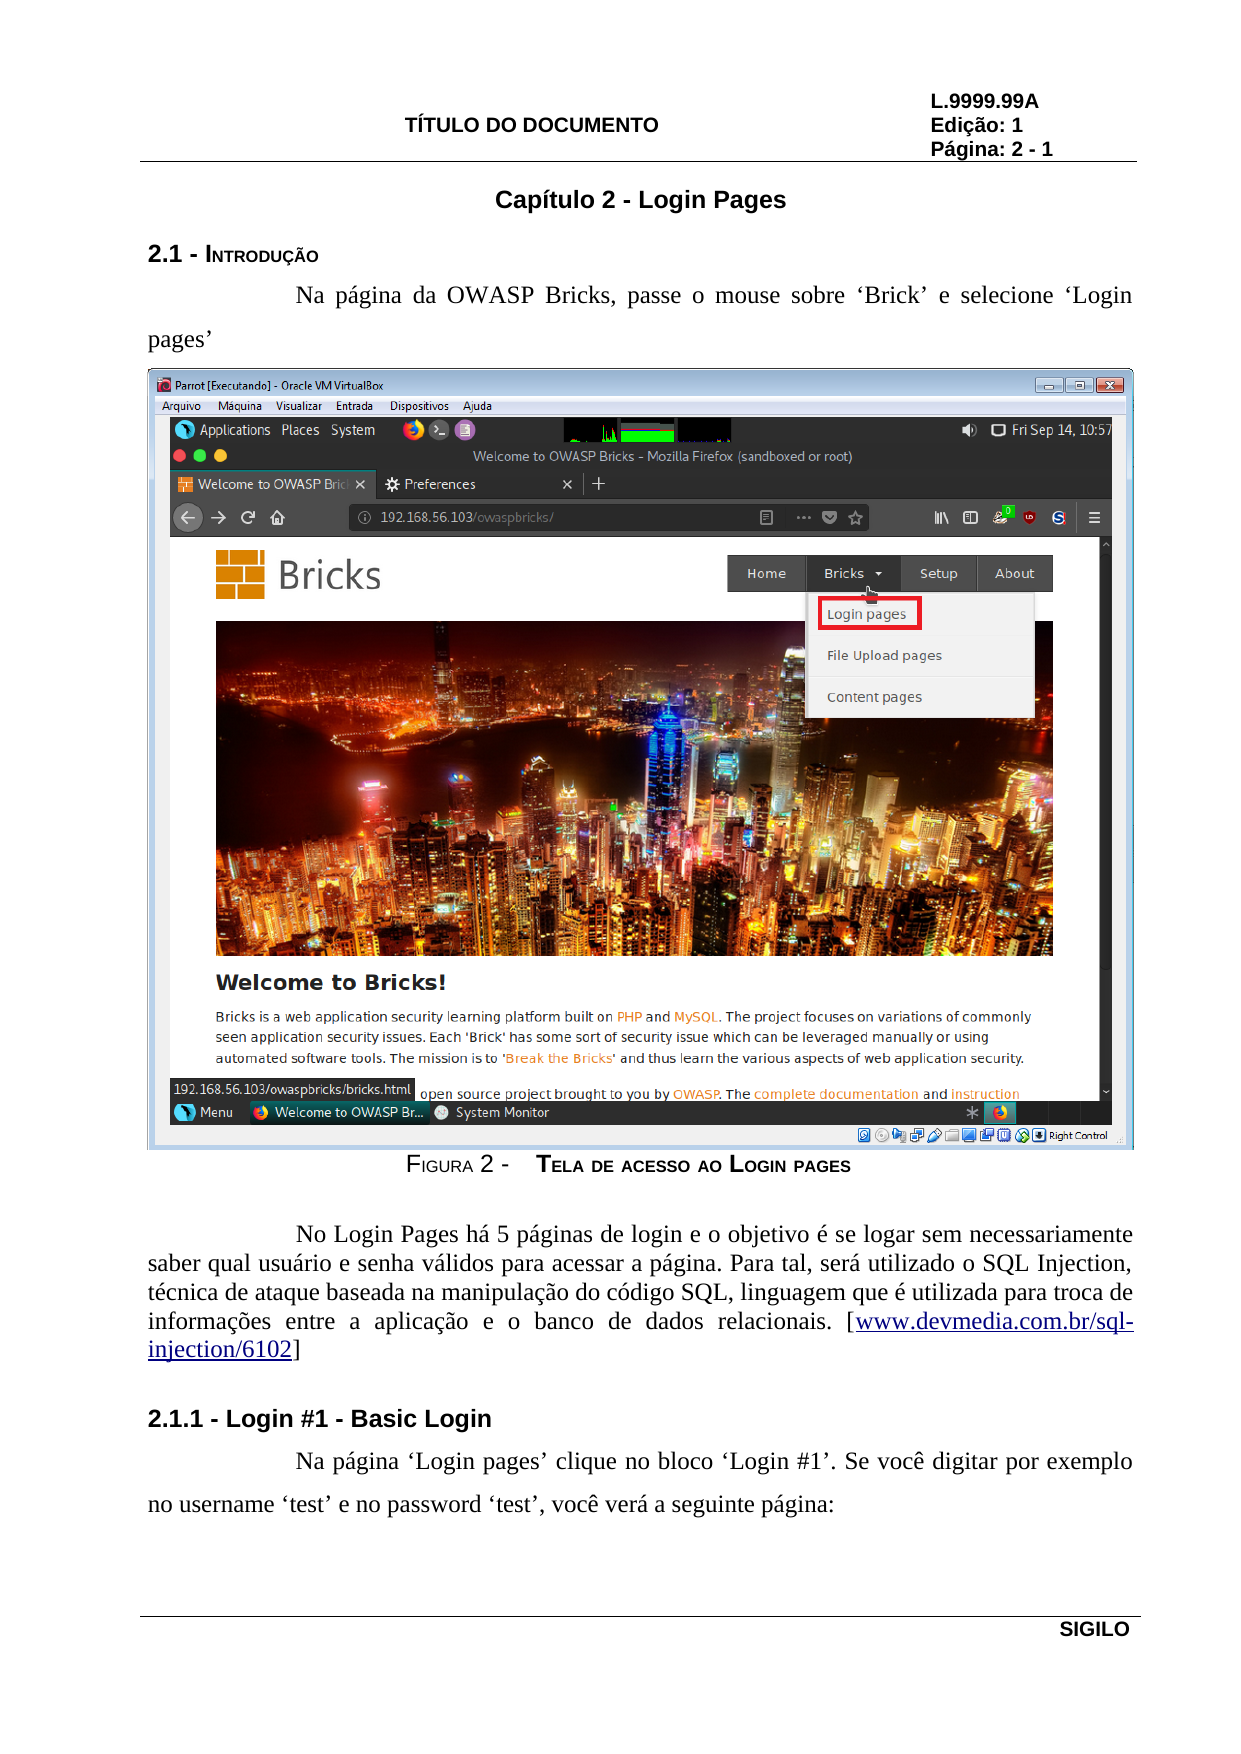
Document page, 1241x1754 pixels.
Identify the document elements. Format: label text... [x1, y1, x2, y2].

subtitle Login #1 - Basic Login [148, 1404, 1134, 1433]
picture [147, 366, 1134, 1150]
text Na página ‘Login pages’ clique no bloco ‘Login #1’. Se você digitar por exemplo no username ‘test’ e no password ‘test’, você verá a seguinte página: [148, 1446, 1134, 1518]
subtitle Introdução [148, 239, 1134, 268]
subtitle Login Pages [148, 186, 1134, 214]
text Na página da OWASP Bricks, passe o mouse sobre ‘Brick’ e selecione ‘Login pages’ [148, 281, 1134, 352]
text No Login Pages há 5 páginas de login e o objetivo é se logar sem necessariamente saber qual usuário e senha válidos para acessar a página. Para tal, será utilizado o SQL Injection, técnica de ataque baseada na manipulação do código SQL, linguagem que é utilizada para troca de informações entre a aplicação e o banco de dados relacionais. [www.devmedia.com.br/sql-injection/6102] [148, 1219, 1134, 1363]
list Tela de acesso ao Login pages [148, 1150, 1134, 1178]
